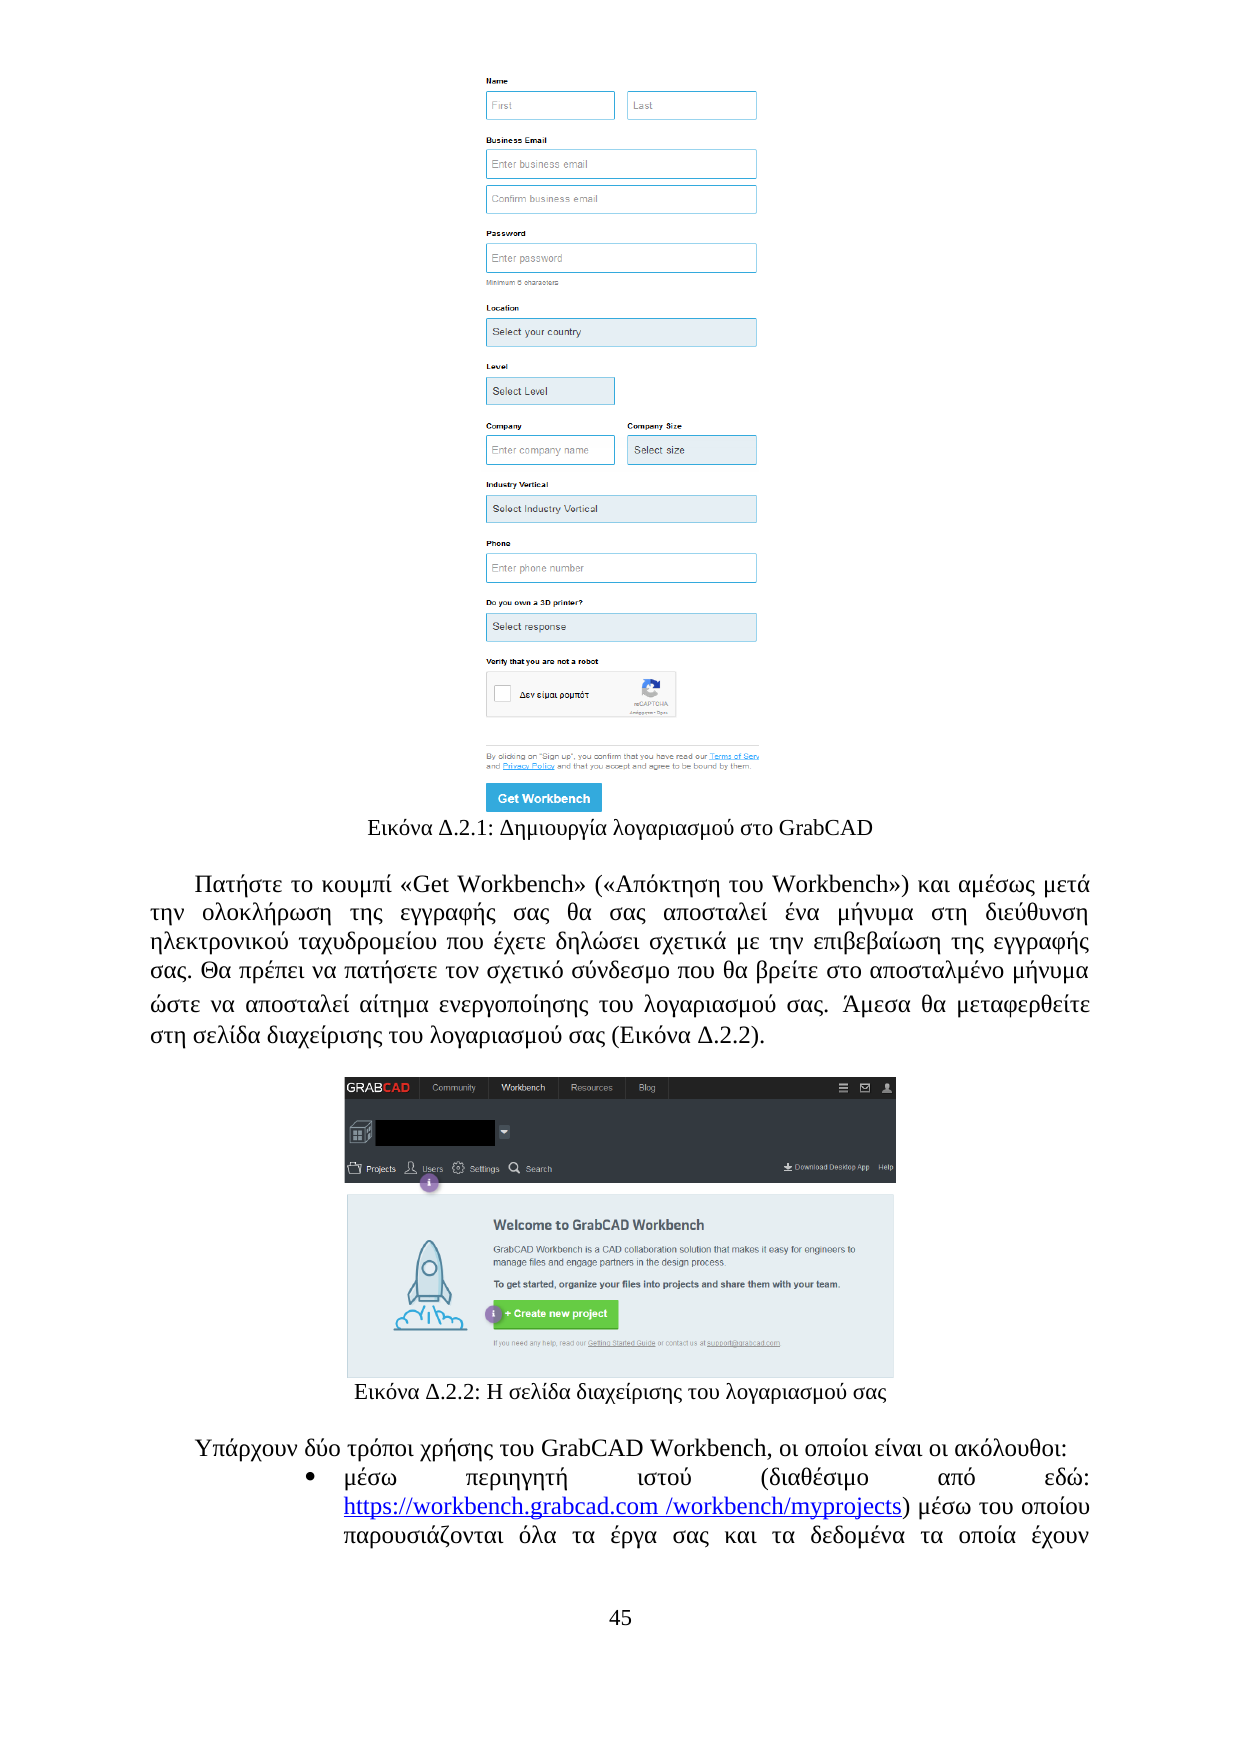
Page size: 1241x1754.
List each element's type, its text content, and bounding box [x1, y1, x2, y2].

text Υπάρχουν δύο τρόποι χρήσης του GrabCAD Workbench, οι οποίοι είναι οι ακόλουθοι: [150, 1433, 1091, 1462]
list μέσω περιηγητή ιστού (διαθέσιμο από εδώ: https://workbench.grabcad.com /workbench/myprojects) μέσω του οποίου παρουσιάζονται όλα τα έργα σας και τα δεδομένα τα οποία έχουν [306, 1462, 1091, 1548]
text Πατήστε το κουμπί «Get Workbench» («Απόκτηση του Workbench») και αμέσως μετά την ολοκλήρωση της εγγραφής σας θα σας αποσταλεί ένα μήνυμα στη διεύθυνση ηλεκτρονικού ταχυδρομείου που έχετε δηλώσει σχετικά με την επιβεβαίωση της εγγραφής σας. Θα πρέπει να πατήσετε τον σχετικό σύνδεσμο που θα βρείτε στο αποσταλμένο μήνυμα ώστε να αποσταλεί αίτημα ενεργοποίησης του λογαριασμού σας. Άμεσα θα μεταφερθείτε στη σελίδα διαχείρισης του λογαριασμού σας (Εικόνα Δ.2.2). [150, 869, 1091, 1048]
text Εικόνα Δ.2.2: Η σελίδα διαχείρισης του λογαριασμού σας [150, 1378, 1091, 1405]
text Εικόνα Δ.2.1: Δημιουργία λογαριασμού στο GrabCAD [150, 814, 1091, 840]
